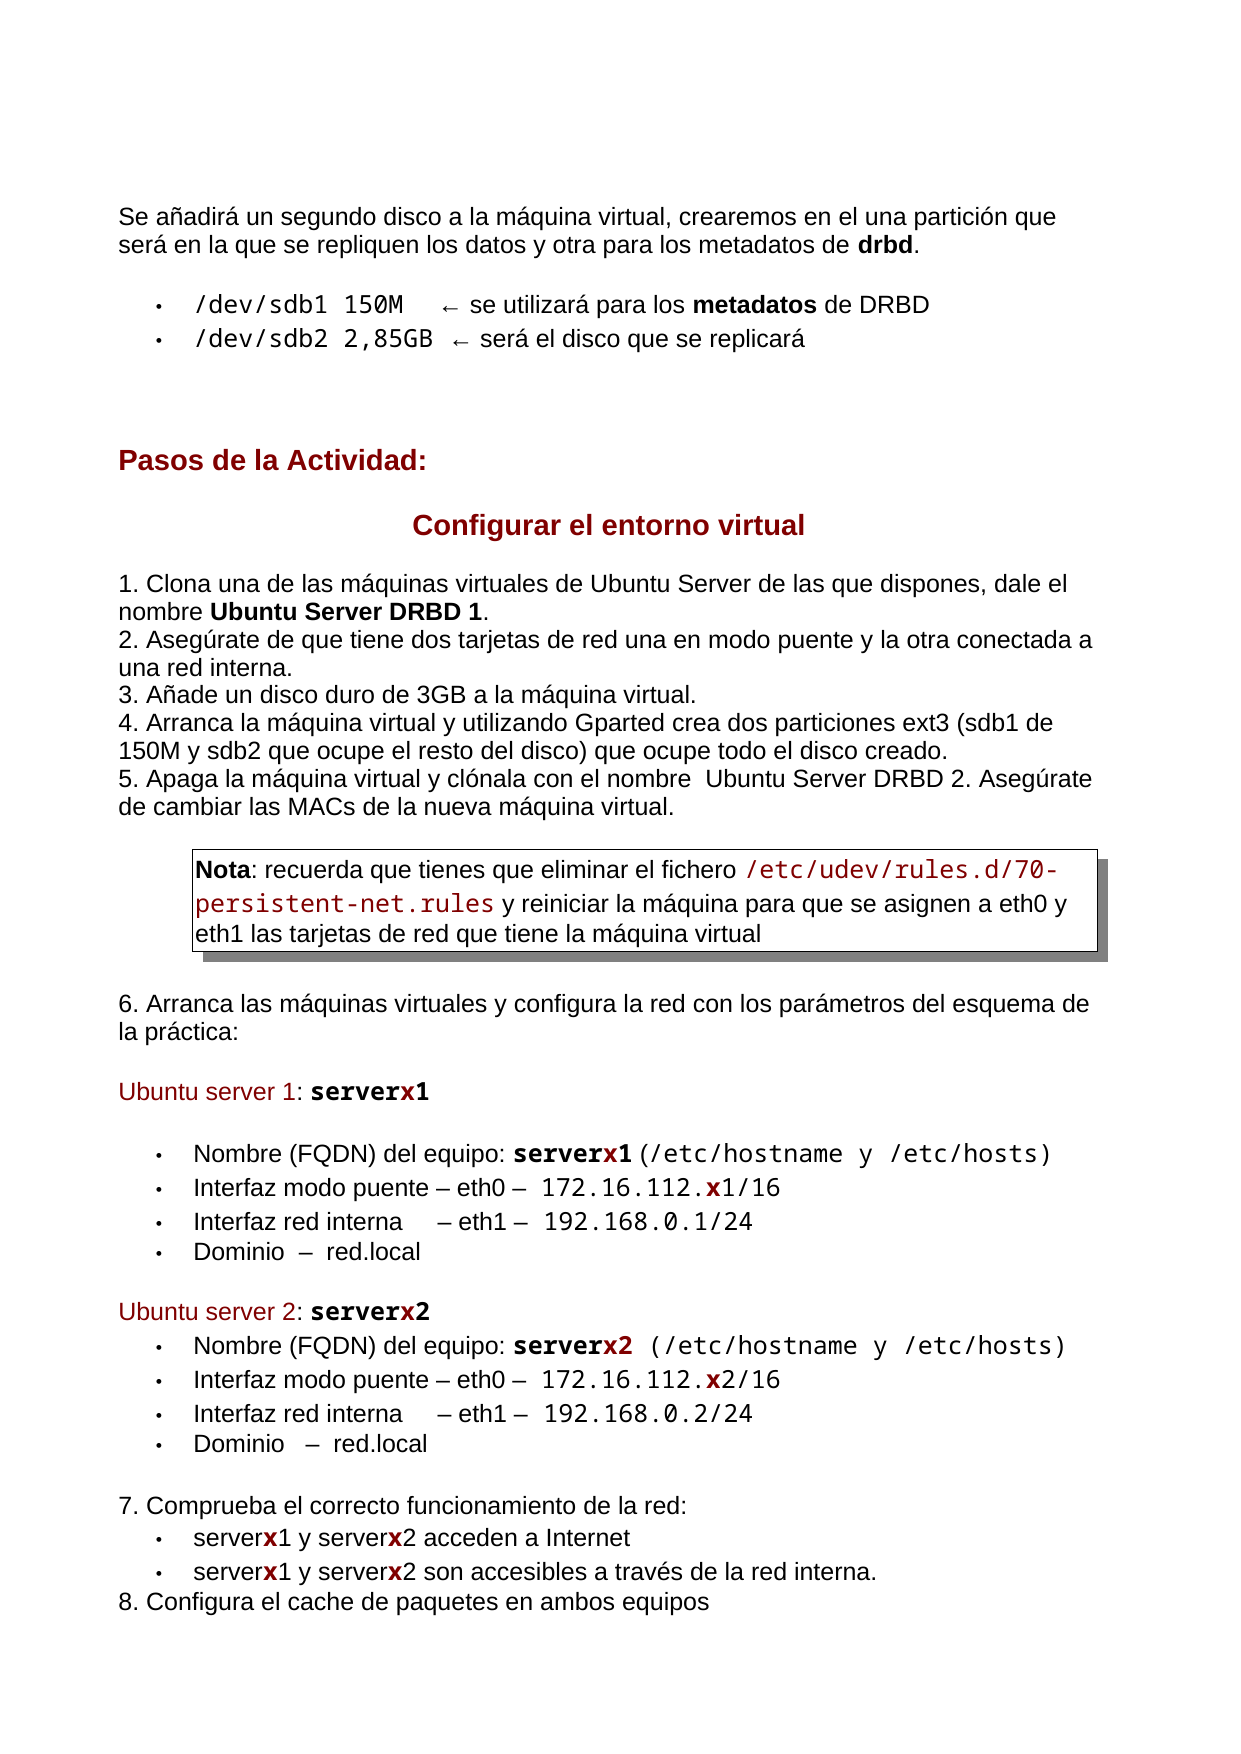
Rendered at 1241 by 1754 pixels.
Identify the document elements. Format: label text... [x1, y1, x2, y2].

text Pasos de la Actividad: [118, 444, 1108, 477]
text Ubuntu server 1: serverx1 [118, 1073, 1108, 1107]
list Interfaz modo puente – eth0 – 172.16.112.x1/16 [156, 1169, 1108, 1203]
text 5. Apaga la máquina virtual y clónala con el nombre Ubuntu Server DRBD 2. Asegúrate de cambiar las MACs de la nueva máquina virtual. [118, 765, 1108, 821]
list Dominio – red.local [156, 1237, 1108, 1265]
list /dev/sdb1 150M ← se utilizará para los metadatos de DRBD [156, 287, 1108, 321]
text 4. Arranca la máquina virtual y utilizando Gparted crea dos particiones ext3 (sdb1 de 150M y sdb2 que ocupe el resto del disco) que ocupe todo el disco creado. [118, 709, 1108, 765]
text Se añadirá un segundo disco a la máquina virtual, crearemos en el una partición que será en la que se repliquen los datos y otra para los metadatos de drbd. [118, 203, 1108, 259]
list Nombre (FQDN) del equipo: serverx1 (/etc/hostname y /etc/hosts) [156, 1135, 1108, 1169]
text Nota: recuerda que tienes que eliminar el fichero /etc/udev/rules.d/70-persistent-net.rules y reiniciar la máquina para que se asignen a eth0 y eth1 las tarjetas de red que tiene la máquina virtual [193, 850, 1097, 951]
text 2. Asegúrate de que tiene dos tarjetas de red una en modo puente y la otra conectada a una red interna. [118, 626, 1108, 681]
text Ubuntu server 2: serverx2 [118, 1293, 1108, 1327]
list /dev/sdb2 2,85GB ← será el disco que se replicará [156, 321, 1108, 355]
text 7. Comprueba el correcto funcionamiento de la red: [118, 1491, 1108, 1519]
text 6. Arranca las máquinas virtuales y configura la red con los parámetros del esquema de la práctica: [118, 989, 1108, 1045]
list Interfaz modo puente – eth0 – 172.16.112.x2/16 [156, 1361, 1108, 1395]
text Configurar el entorno virtual [118, 509, 1108, 542]
list Nombre (FQDN) del equipo: serverx2 (/etc/hostname y /etc/hosts) [156, 1327, 1108, 1361]
list Interfaz red interna – eth1 – 192.168.0.1/24 [156, 1203, 1108, 1237]
text 8. Configura el cache de paquetes en ambos equipos [118, 1587, 1108, 1615]
list Dominio – red.local [156, 1429, 1108, 1457]
text 1. Clona una de las máquinas virtuales de Ubuntu Server de las que dispones, dale el nombre Ubuntu Server DRBD 1. [118, 570, 1108, 626]
list serverx1 y serverx2 son accesibles a través de la red interna. [156, 1553, 1108, 1587]
text 3. Añade un disco duro de 3GB a la máquina virtual. [118, 681, 1108, 709]
list serverx1 y serverx2 acceden a Internet [156, 1519, 1108, 1553]
list Interfaz red interna – eth1 – 192.168.0.2/24 [156, 1395, 1108, 1429]
